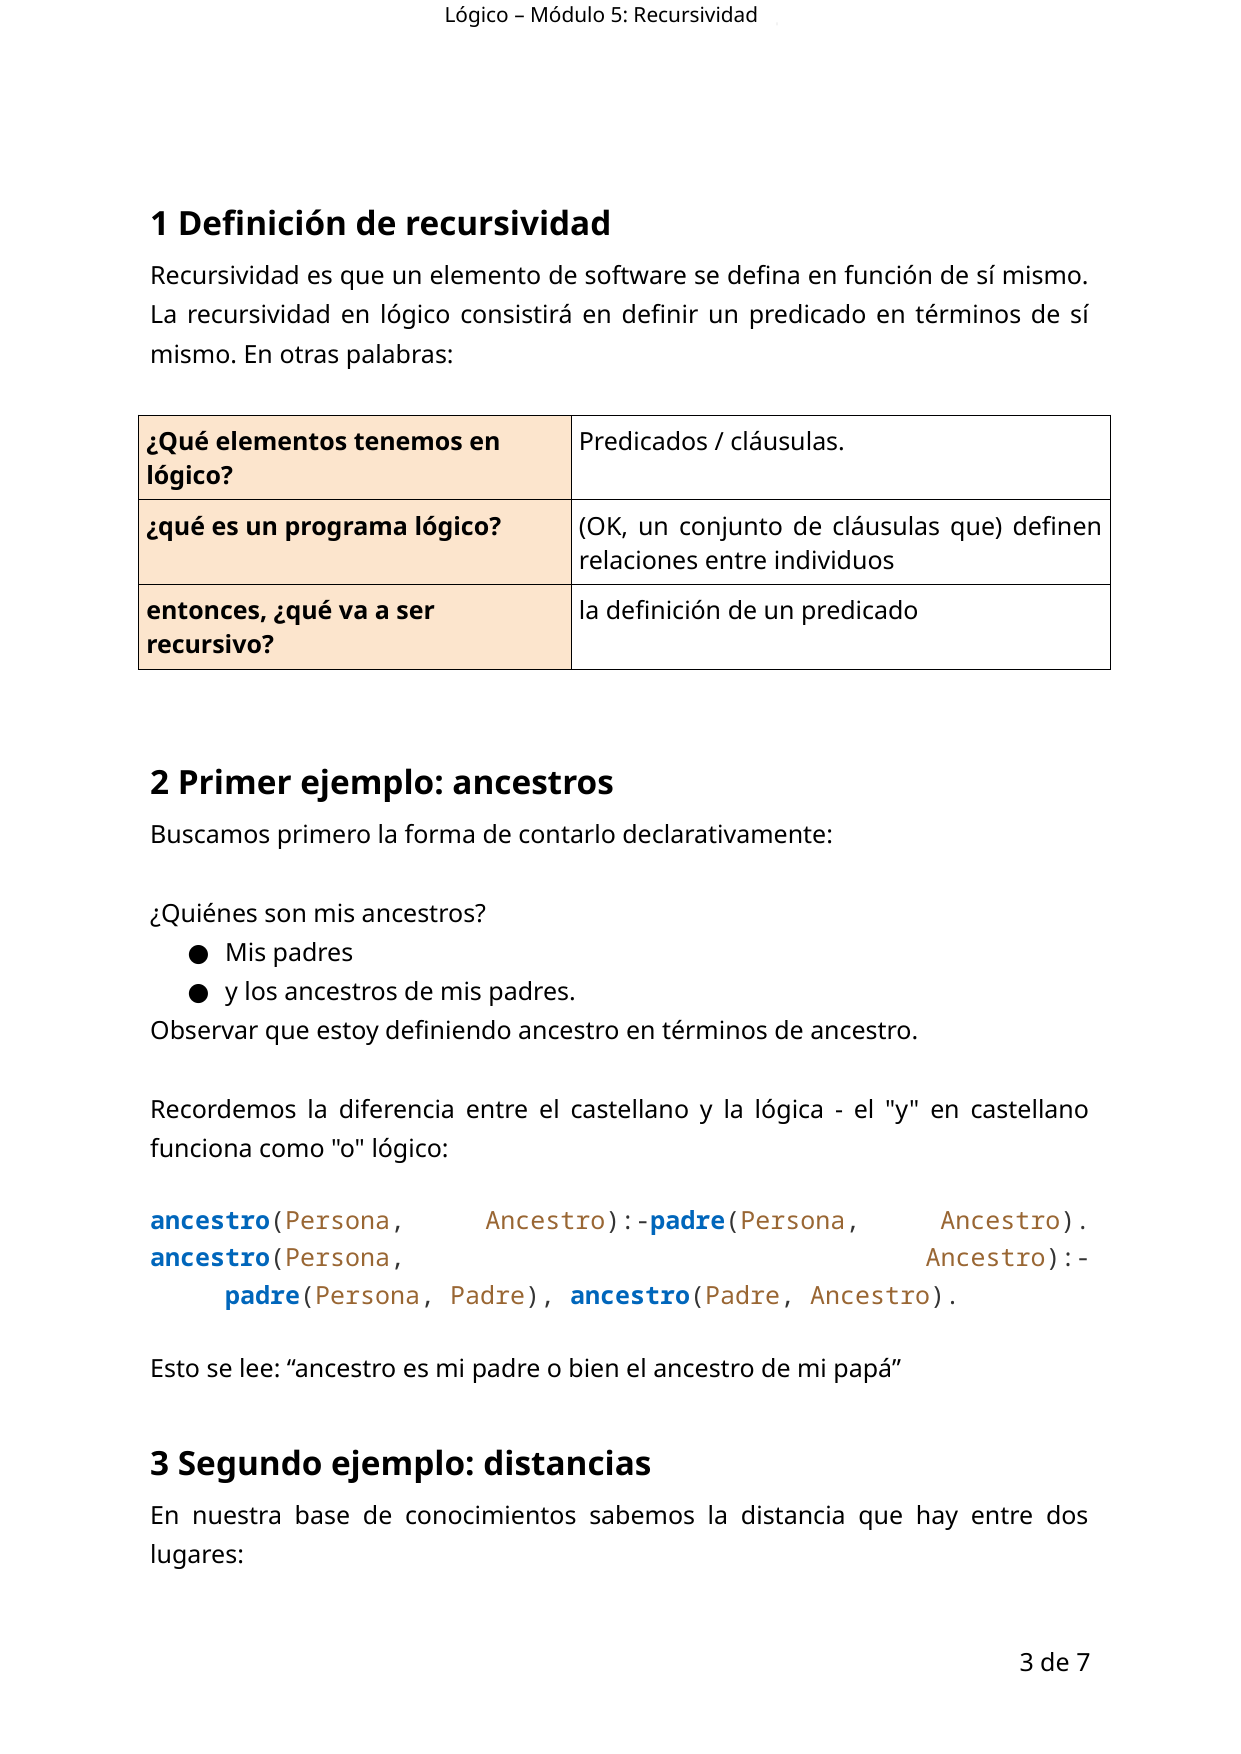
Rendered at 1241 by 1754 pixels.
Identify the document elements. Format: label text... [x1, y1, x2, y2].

text ¿Quiénes son mis ancestros? [150, 895, 1090, 929]
table_cell la definición de un predicado [572, 585, 1110, 669]
table_cell ¿qué es un programa lógico? [139, 500, 571, 584]
subtitle 1 Definición de recursividad [150, 200, 1090, 245]
text En nuestra base de conocimientos sabemos la distancia que hay entre dos lugares: [150, 1498, 1090, 1571]
subtitle 3 Segundo ejemplo: distancias [150, 1440, 1090, 1485]
text Esto se lee: “ancestro es mi padre o bien el ancestro de mi papá” [150, 1351, 1090, 1385]
table_cell entonces, ¿qué va a ser recursivo? [139, 585, 571, 669]
list Mis padres [187, 934, 1090, 969]
text Recursividad es que un elemento de software se defina en función de sí mismo. La recursividad en lógico consistirá en definir un predicado en términos de sí mismo. En otras palabras: [150, 258, 1090, 370]
table_header ¿Qué elementos tenemos en lógico? [139, 416, 571, 499]
text Recordemos la diferencia entre el castellano y la lógica - el "y" en castellano funciona como "o" lógico: [150, 1091, 1090, 1164]
subtitle 2 Primer ejemplo: ancestros [150, 759, 1090, 804]
text ancestro(Persona, Ancestro):-padre(Persona, Ancestro). ancestro(Persona, Ancestro):- padre(Persona, Padre), ancestro(Padre, Ancestro). [150, 1203, 1090, 1311]
text Buscamos primero la forma de contarlo declarativamente: [150, 817, 1090, 851]
table_cell (OK, un conjunto de cláusulas que) definen relaciones entre individuos [572, 500, 1110, 584]
list y los ancestros de mis padres. [187, 974, 1090, 1008]
text Observar que estoy definiendo ancestro en términos de ancestro. [150, 1013, 1090, 1047]
table_header Predicados / cláusulas. [572, 416, 1110, 499]
